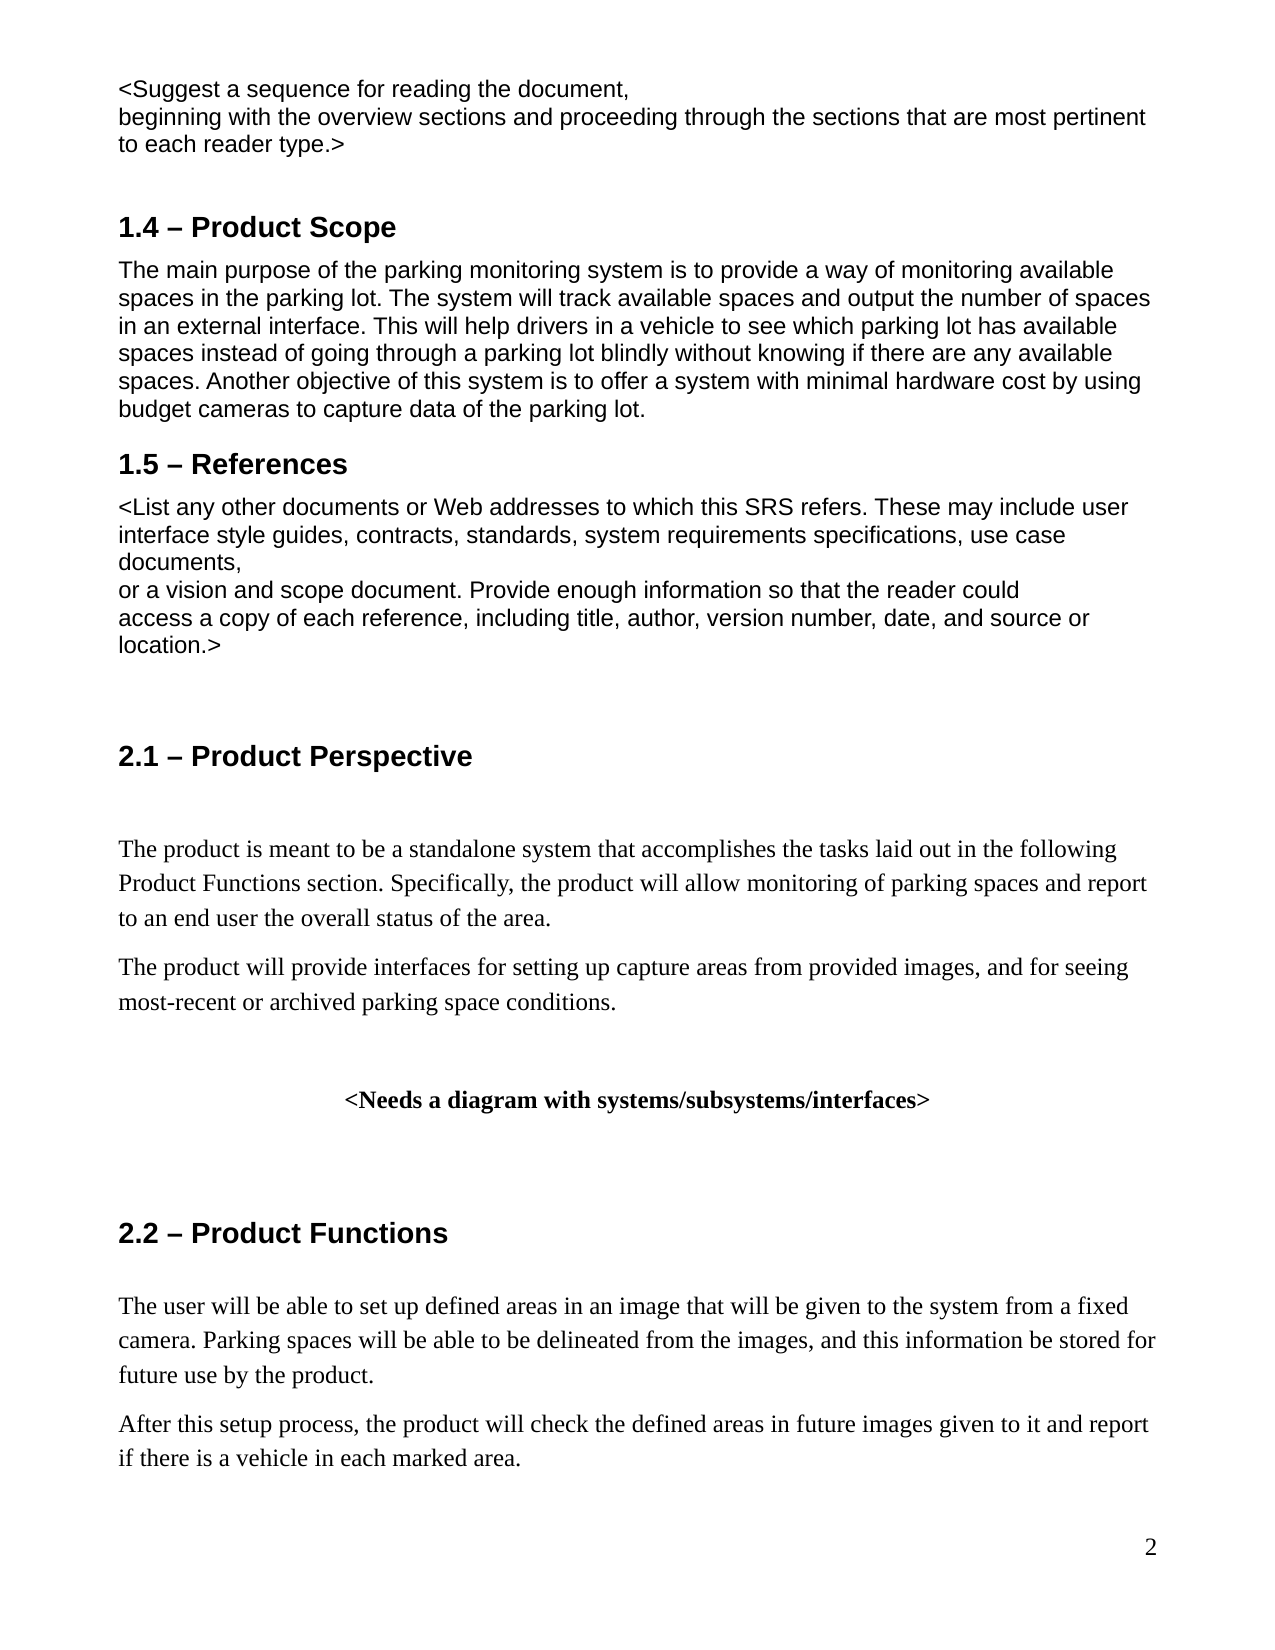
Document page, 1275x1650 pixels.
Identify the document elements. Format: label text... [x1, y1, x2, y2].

text documents, [118, 548, 1157, 576]
text <Suggest a sequence for reading the document, [118, 75, 1157, 103]
text After this setup process, the product will check the defined areas in future images given to it and report if there is a vehicle in each marked area. [118, 1409, 1157, 1472]
text The product is meant to be a standalone system that accomplishes the tasks laid out in the following Product Functions section. Specifically, the product will allow monitoring of parking spaces and report to an end user the overall status of the area. [118, 834, 1157, 932]
text location.> [118, 631, 1157, 659]
text The product will provide interfaces for setting up capture areas from provided images, and for seeing most-recent or archived parking space conditions. [118, 952, 1157, 1015]
text The user will be able to set up defined areas in an image that will be given to the system from a fixed camera. Parking spaces will be able to be delineated from the images, and this information be stored for future use by the product. [118, 1291, 1157, 1389]
text interface style guides, contracts, standards, system requirements specifications, use case [118, 521, 1157, 548]
subtitle 1.5 – References [118, 447, 1157, 481]
subtitle 2.2 – Product Functions [118, 1216, 1157, 1250]
text <List any other documents or Web addresses to which this SRS refers. These may include user [118, 493, 1157, 521]
text The main purpose of the parking monitoring system is to provide a way of monitoring available spaces in the parking lot. The system will track available spaces and output the number of spaces in an external interface. This will help drivers in a vehicle to see which parking lot has available spaces instead of going through a parking lot blindly without knowing if there are any available spaces. Another objective of this system is to offer a system with minimal hardware cost by using budget cameras to capture data of the parking lot. [118, 256, 1157, 422]
subtitle 2.1 – Product Perspective [118, 739, 1157, 772]
subtitle 1.4 – Product Scope [118, 210, 1157, 244]
text to each reader type.> [118, 130, 1157, 158]
text access a copy of each reference, including title, author, version number, date, and source or [118, 603, 1157, 631]
text or a vision and scope document. Provide enough information so that the reader could [118, 576, 1157, 603]
text beginning with the overview sections and proceeding through the sections that are most pertinent [118, 103, 1157, 130]
text <Needs a diagram with systems/subsystems/interfaces> [118, 1085, 1157, 1113]
